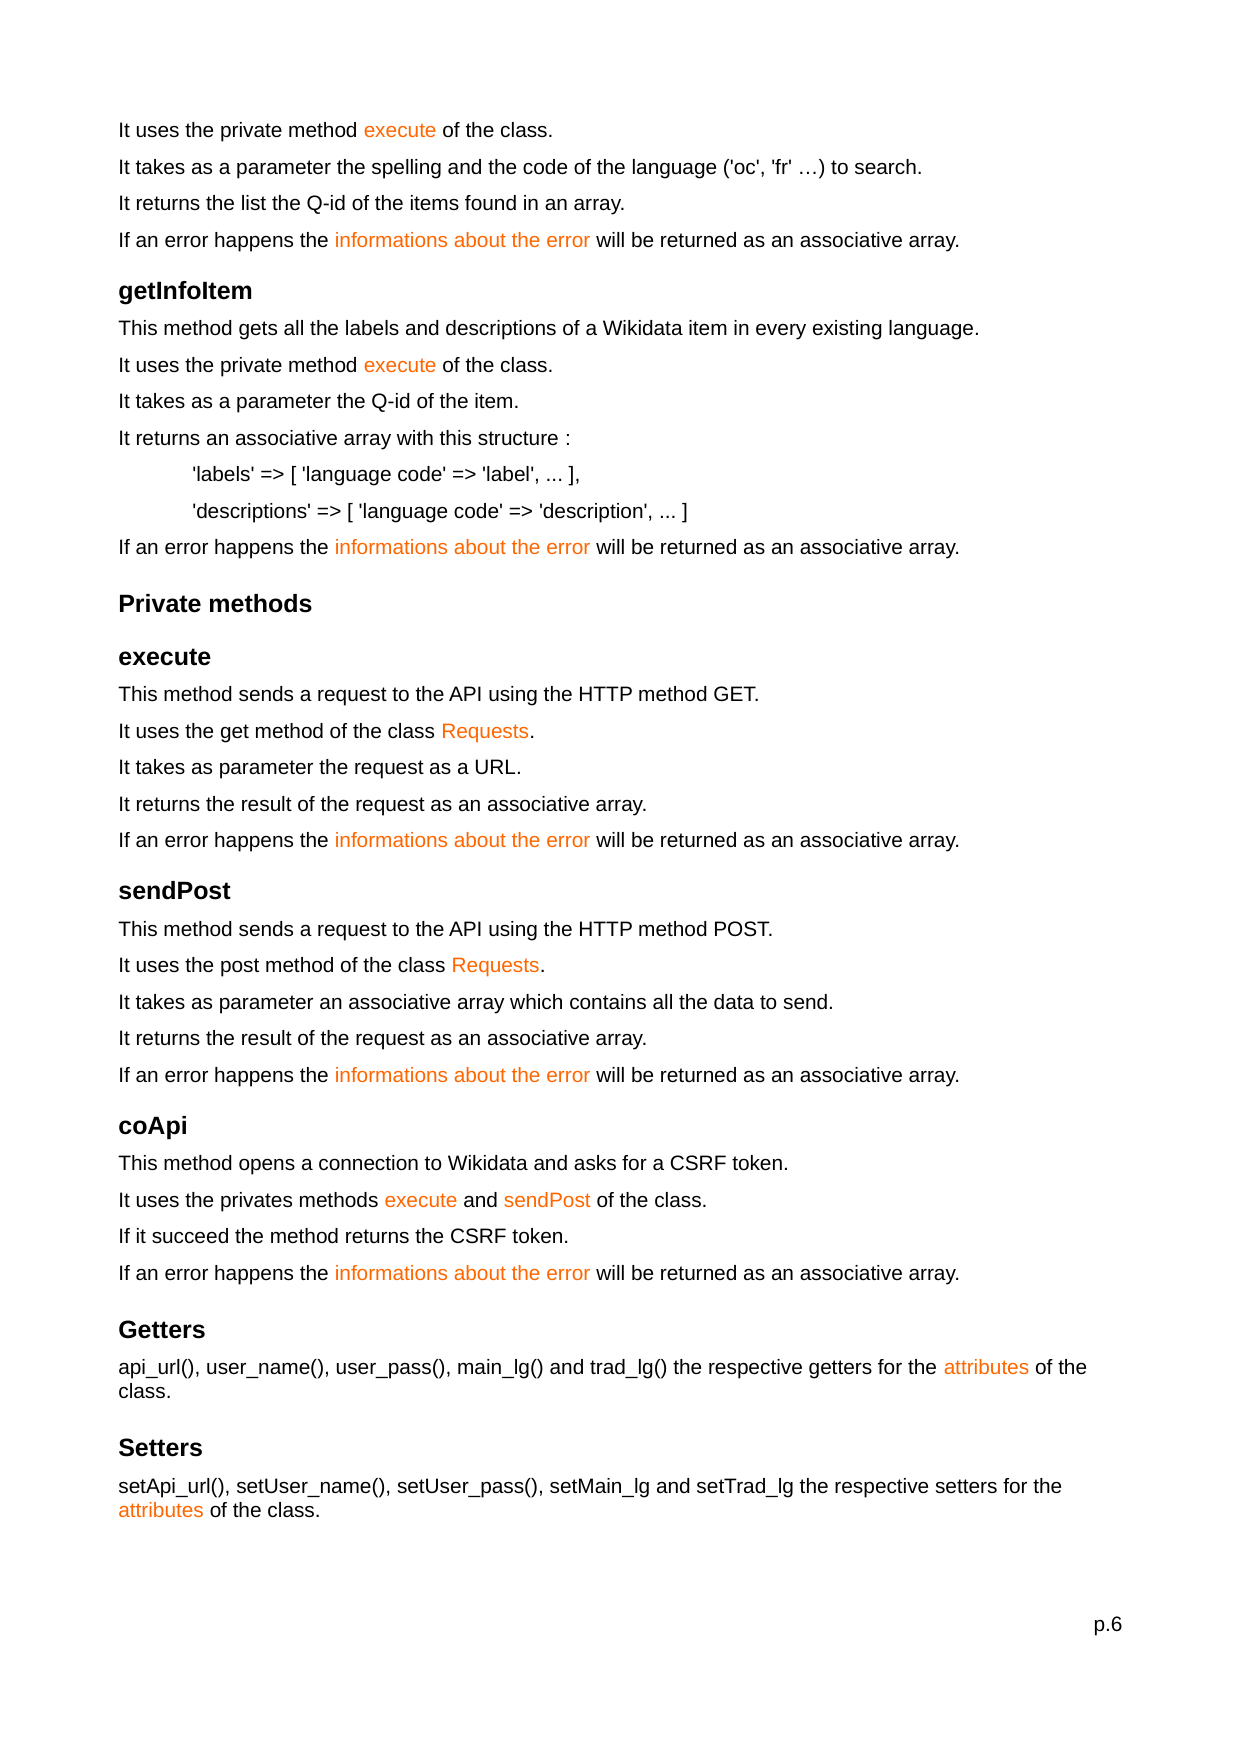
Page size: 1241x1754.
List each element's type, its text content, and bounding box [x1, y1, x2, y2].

text api_url(), user_name(), user_pass(), main_lg() and trad_lg() the respective getters for the attributes of the class. [118, 1355, 1122, 1403]
text 'labels' => [ 'language code' => 'label', ... ], [118, 462, 1122, 486]
text It takes as a parameter the spelling and the code of the language ('oc', 'fr' …) to search. [118, 154, 1122, 178]
text It returns the list the Q-id of the items found in an array. [118, 191, 1122, 215]
subtitle Setters [118, 1433, 1122, 1462]
text If an error happens the informations about the error will be returned as an associative array. [118, 1062, 1122, 1086]
text 'descriptions' => [ 'language code' => 'description', ... ] [118, 498, 1122, 522]
subtitle sendPost [118, 876, 1122, 905]
text This method sends a request to the API using the HTTP method GET. [118, 682, 1122, 706]
text It uses the get method of the class Requests. [118, 718, 1122, 742]
text This method gets all the labels and descriptions of a Wikidata item in every existing language. [118, 316, 1122, 340]
text This method sends a request to the API using the HTTP method POST. [118, 917, 1122, 941]
text If an error happens the informations about the error will be returned as an associative array. [118, 535, 1122, 559]
text If an error happens the informations about the error will be returned as an associative array. [118, 1261, 1122, 1284]
text It uses the privates methods execute and sendPost of the class. [118, 1188, 1122, 1212]
text It takes as parameter an associative array which contains all the data to send. [118, 989, 1122, 1013]
text It uses the private method execute of the class. [118, 353, 1122, 377]
subtitle Private methods [118, 589, 1122, 618]
text It returns the result of the request as an associative array. [118, 791, 1122, 815]
text It takes as a parameter the Q-id of the item. [118, 389, 1122, 413]
text It returns the result of the request as an associative array. [118, 1026, 1122, 1050]
text It uses the private method execute of the class. [118, 118, 1122, 142]
text It takes as parameter the request as a URL. [118, 755, 1122, 779]
subtitle Getters [118, 1315, 1122, 1343]
text This method opens a connection to Wikidata and asks for a CSRF token. [118, 1151, 1122, 1175]
text If an error happens the informations about the error will be returned as an associative array. [118, 828, 1122, 852]
subtitle execute [118, 641, 1122, 670]
text It uses the post method of the class Requests. [118, 953, 1122, 977]
text It returns an associative array with this structure : [118, 426, 1122, 449]
text If an error happens the informations about the error will be returned as an associative array. [118, 227, 1122, 251]
text setApi_url(), setUser_name(), setUser_pass(), setMain_lg and setTrad_lg the respective setters for the attributes of the class. [118, 1474, 1122, 1522]
text If it succeed the method returns the CSRF token. [118, 1224, 1122, 1248]
subtitle coApi [118, 1111, 1122, 1139]
subtitle getInfoItem [118, 276, 1122, 304]
